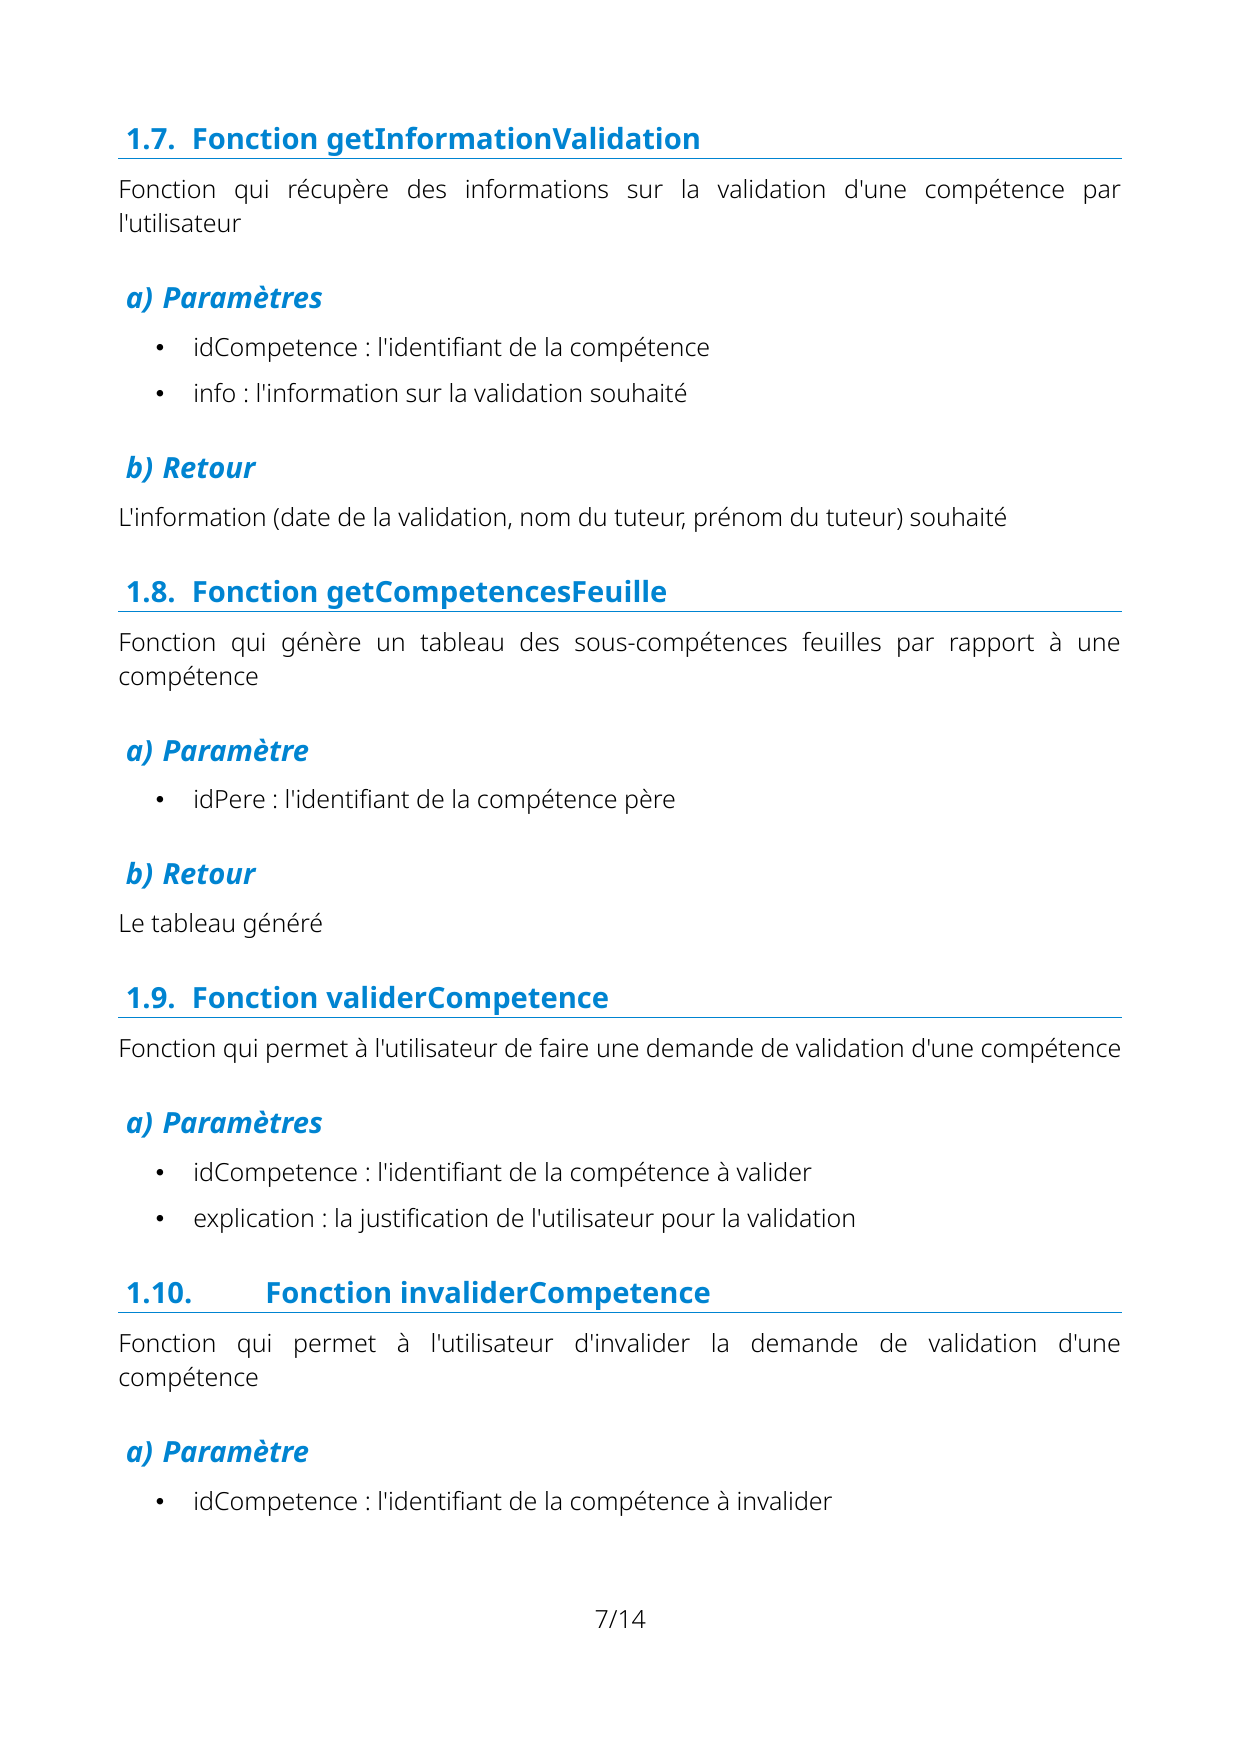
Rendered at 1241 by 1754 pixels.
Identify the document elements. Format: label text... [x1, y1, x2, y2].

text Fonction qui permet à l'utilisateur de faire une demande de validation d'une compétence [118, 1031, 1122, 1065]
list idPere : l'identifiant de la compétence père [156, 782, 1122, 816]
subtitle Retour [89, 447, 1122, 487]
list info : l'information sur la validation souhaité [156, 376, 1122, 410]
text Fonction qui récupère des informations sur la validation d'une compétence par l'utilisateur [118, 171, 1122, 239]
list idCompetence : l'identifiant de la compétence à invalider [156, 1483, 1122, 1518]
subtitle Paramètres [89, 277, 1122, 317]
subtitle Fonction getCompetencesFeuille [118, 571, 1122, 611]
subtitle Fonction validerCompetence [118, 977, 1122, 1017]
list idCompetence : l'identifiant de la compétence [156, 329, 1122, 363]
subtitle Retour [89, 854, 1122, 893]
text Le tableau généré [118, 906, 1122, 940]
subtitle Paramètre [89, 730, 1122, 769]
subtitle Fonction invaliderCompetence [118, 1272, 1122, 1312]
list idCompetence : l'identifiant de la compétence à valider [156, 1154, 1122, 1188]
subtitle Paramètres [89, 1102, 1122, 1142]
text L'information (date de la validation, nom du tuteur, prénom du tuteur) souhaité [118, 499, 1122, 533]
text Fonction qui permet à l'utilisateur d'invalider la demande de validation d'une compétence [118, 1326, 1122, 1394]
subtitle Paramètre [89, 1431, 1122, 1471]
text Fonction qui génère un tableau des sous-compétences feuilles par rapport à une compétence [118, 624, 1122, 692]
subtitle Fonction getInformationValidation [118, 118, 1122, 158]
list explication : la justification de l'utilisateur pour la validation [156, 1201, 1122, 1235]
